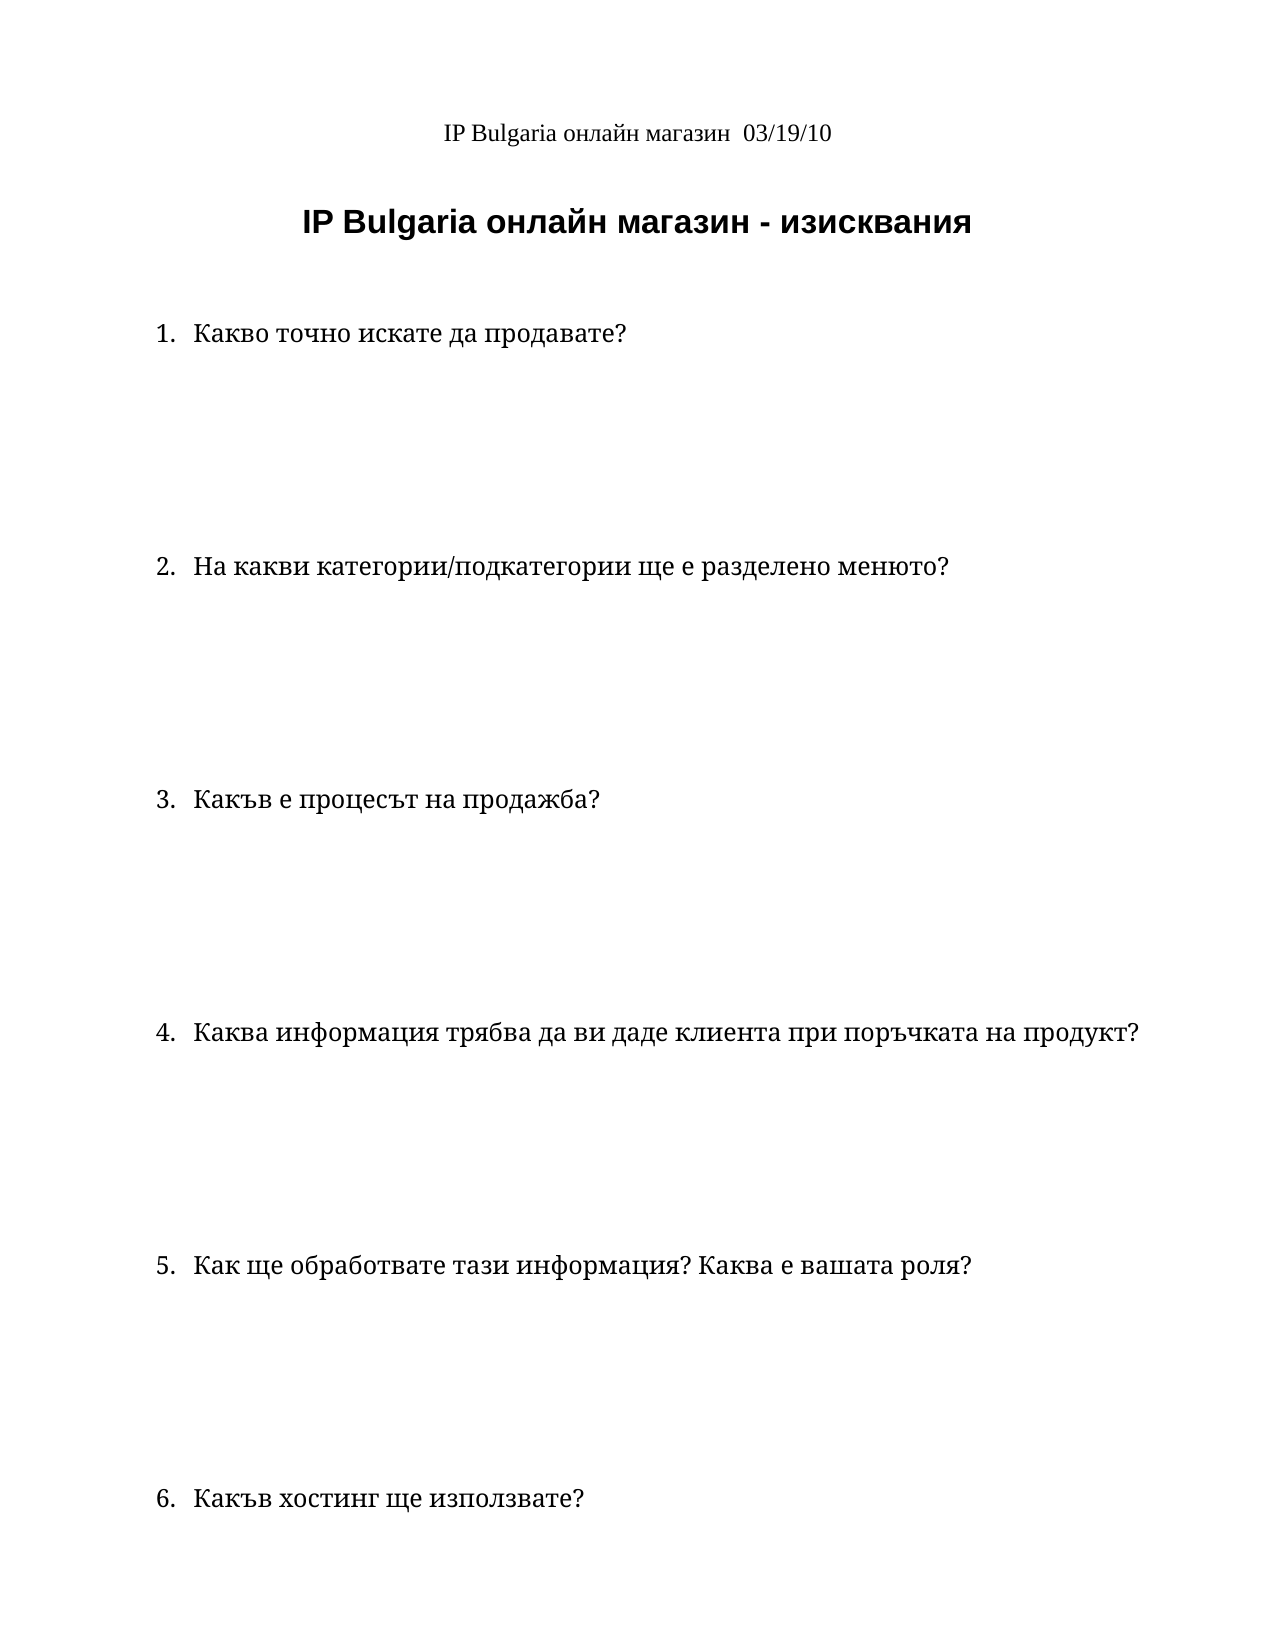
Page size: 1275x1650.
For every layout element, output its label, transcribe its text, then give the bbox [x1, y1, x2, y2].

list Какъв е процесът на продажба? [156, 782, 1157, 816]
list Как ще обработвате тази информация? Каква е вашата роля? [156, 1248, 1157, 1282]
list Какво точно искате да продавате? [156, 316, 1157, 349]
list На какви категории/подкатегории ще е разделено менюто? [156, 549, 1157, 583]
subtitle IP Bulgaria онлайн магазин - изисквания [118, 202, 1157, 241]
list Какъв хостинг ще използвате? [156, 1481, 1157, 1515]
list Каква информация трябва да ви даде клиента при поръчката на продукт? [156, 1015, 1157, 1049]
